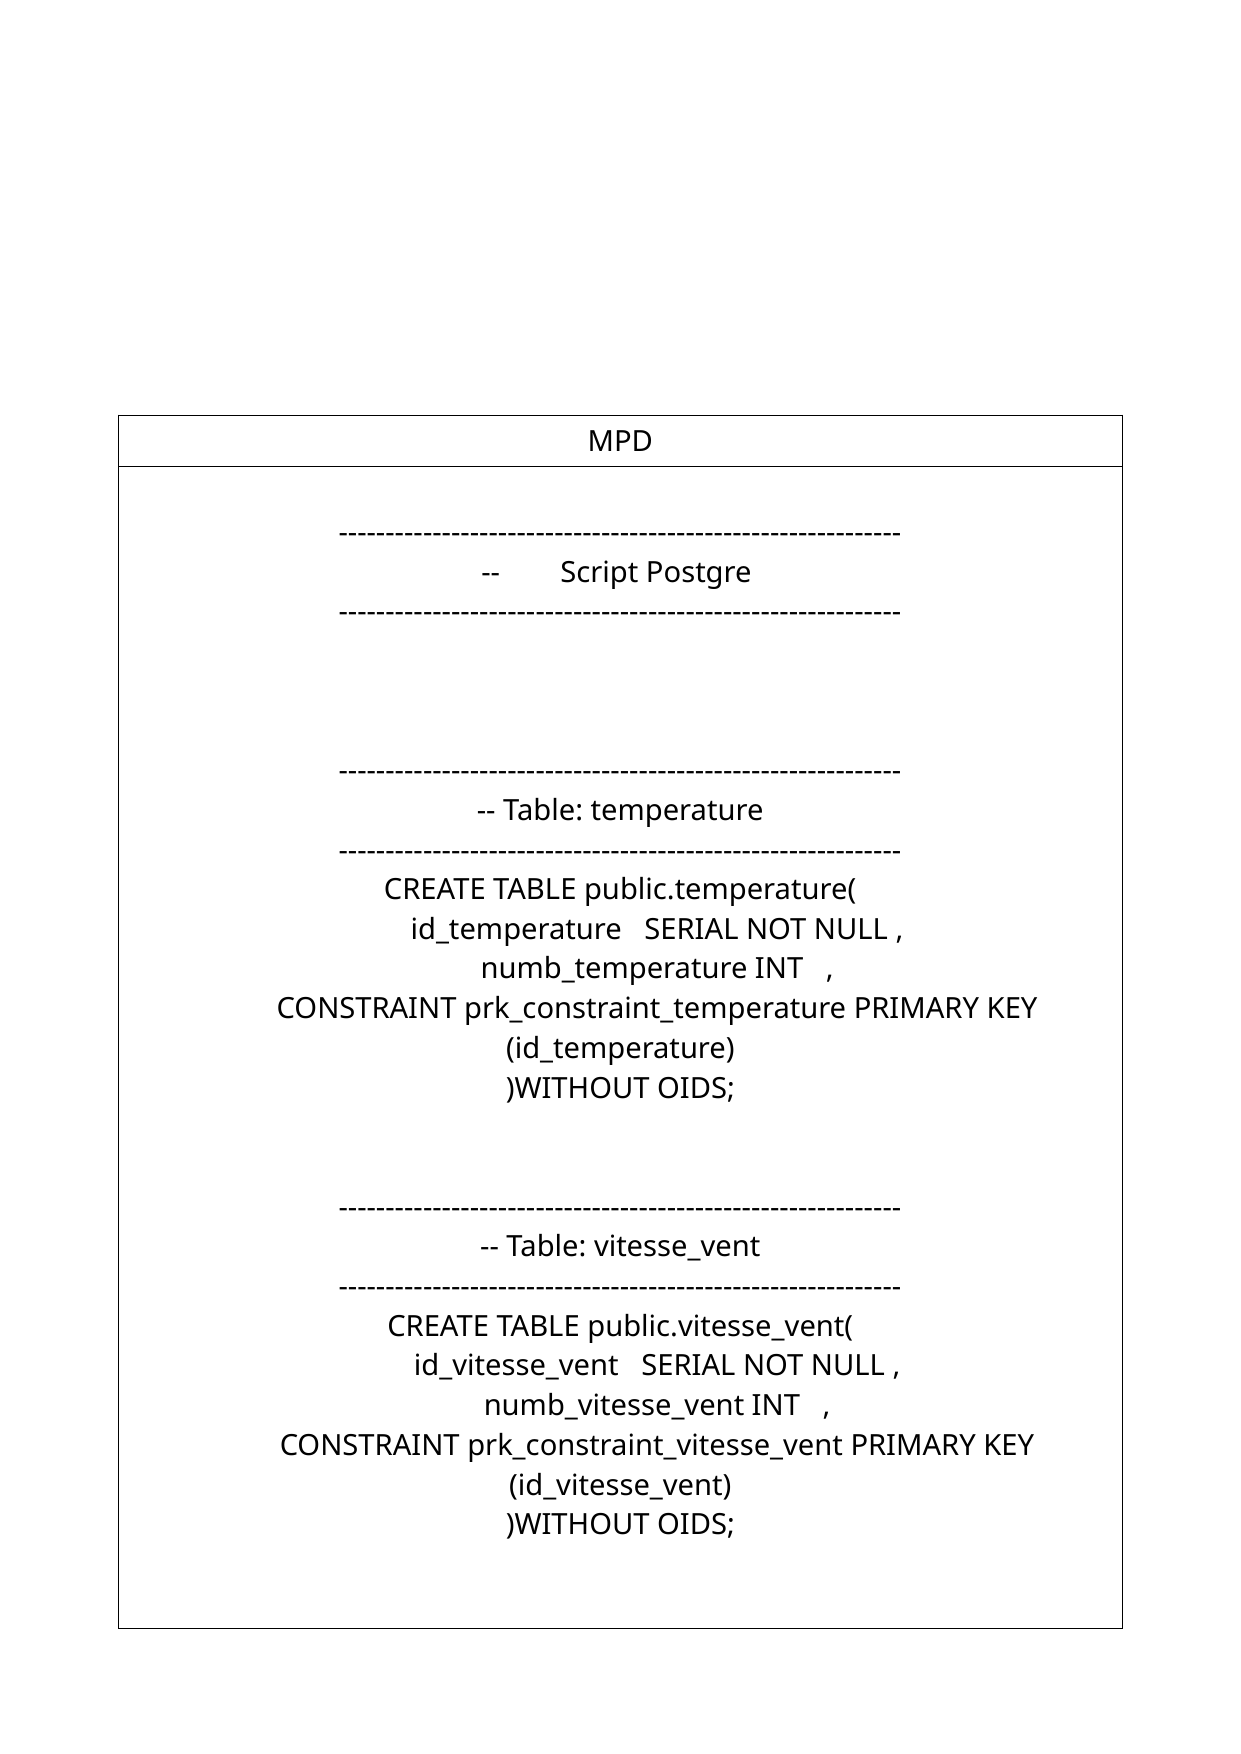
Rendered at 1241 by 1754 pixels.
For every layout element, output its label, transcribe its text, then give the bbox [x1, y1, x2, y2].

table_cell ------------------------------------------------------------ -- Script Postgre ------------------------------------------------------------ ------------------------------------------------------------ -- Table: temperature ------------------------------------------------------------ CREATE TABLE public.temperature( id_temperature SERIAL NOT NULL , numb_temperature INT , CONSTRAINT prk_constraint_temperature PRIMARY KEY (id_temperature) )WITHOUT OIDS; ------------------------------------------------------------ -- Table: vitesse_vent ------------------------------------------------------------ CREATE TABLE public.vitesse_vent( id_vitesse_vent SERIAL NOT NULL , numb_vitesse_vent INT , CONSTRAINT prk_constraint_vitesse_vent PRIMARY KEY (id_vitesse_vent) )WITHOUT OIDS; [119, 467, 1122, 1628]
table_header MPD [119, 416, 1122, 466]
